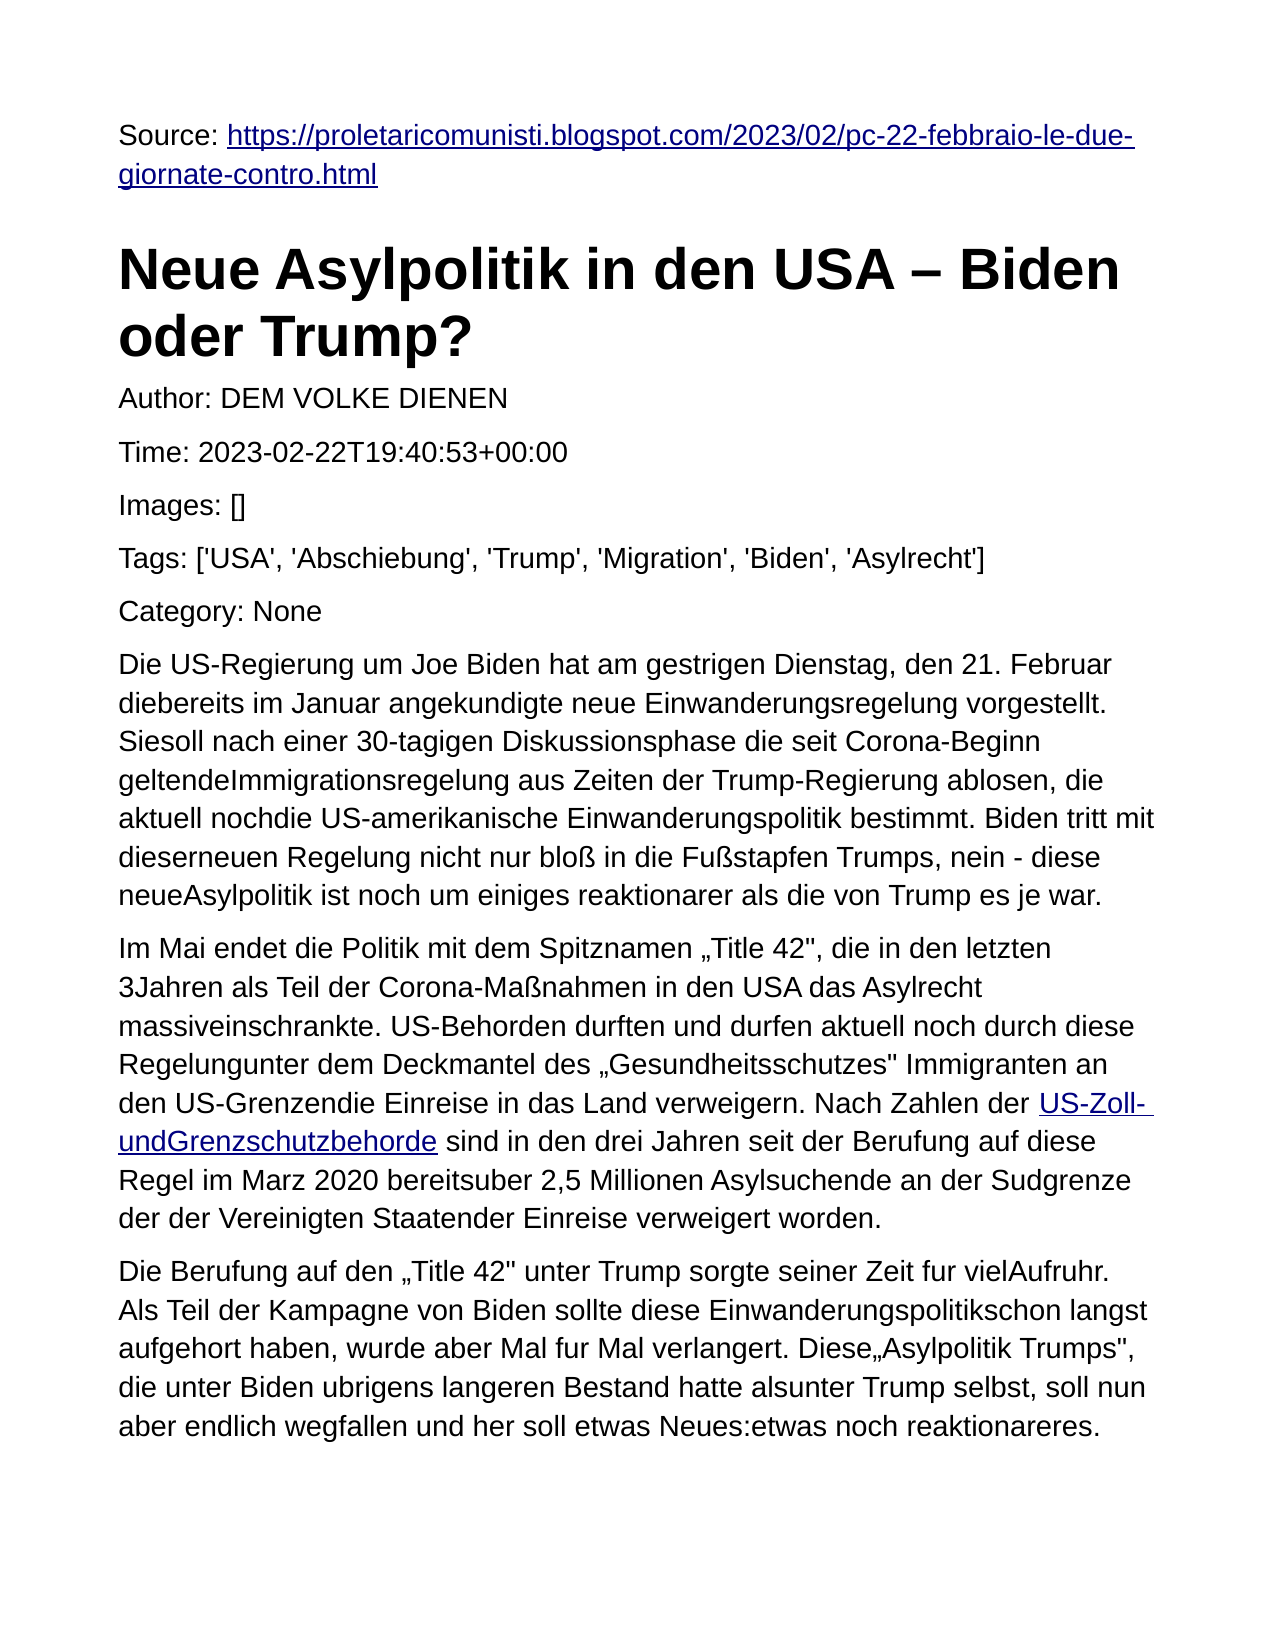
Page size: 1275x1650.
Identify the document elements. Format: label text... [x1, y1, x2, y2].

text Author: DEM VOLKE DIENEN [118, 381, 1157, 415]
text Die US-Regierung um Joe Biden hat am gestrigen Dienstag, den 21. Februar diebereits im Januar angekundigte neue Einwanderungsregelung vorgestellt. Siesoll nach einer 30-tagigen Diskussionsphase die seit Corona-Beginn geltendeImmigrationsregelung aus Zeiten der Trump-Regierung ablosen, die aktuell nochdie US-amerikanische Einwanderungspolitik bestimmt. Biden tritt mit dieserneuen Regelung nicht nur bloß in die Fußstapfen Trumps, nein - diese neueAsylpolitik ist noch um einiges reaktionarer als die von Trump es je war. [118, 647, 1157, 912]
text Im Mai endet die Politik mit dem Spitznamen „Title 42", die in den letzten 3Jahren als Teil der Corona-Maßnahmen in den USA das Asylrecht massiveinschrankte. US-Behorden durften und durfen aktuell noch durch diese Regelungunter dem Deckmantel des „Gesundheitsschutzes" Immigranten an den US-Grenzendie Einreise in das Land verweigern. Nach Zahlen der US-Zoll- undGrenzschutzbehorde sind in den drei Jahren seit der Berufung auf diese Regel im Marz 2020 bereitsuber 2,5 Millionen Asylsuchende an der Sudgrenze der der Vereinigten Staatender Einreise verweigert worden. [118, 931, 1157, 1235]
text Images: [] [118, 488, 1157, 521]
subtitle Neue Asylpolitik in den USA – Biden oder Trump? [118, 235, 1157, 369]
text Category: None [118, 594, 1157, 627]
text Die Berufung auf den „Title 42" unter Trump sorgte seiner Zeit fur vielAufruhr. Als Teil der Kampagne von Biden sollte diese Einwanderungspolitikschon langst aufgehort haben, wurde aber Mal fur Mal verlangert. Diese„Asylpolitik Trumps", die unter Biden ubrigens langeren Bestand hatte alsunter Trump selbst, soll nun aber endlich wegfallen und her soll etwas Neues:etwas noch reaktionareres. [118, 1254, 1157, 1442]
text Time: 2023-02-22T19:40:53+00:00 [118, 434, 1157, 468]
text Tags: ['USA', 'Abschiebung', 'Trump', 'Migration', 'Biden', 'Asylrecht'] [118, 541, 1157, 574]
text Source: https://proletaricomunisti.blogspot.com/2023/02/pc-22-febbraio-le-due-giornate-contro.html [118, 118, 1157, 190]
